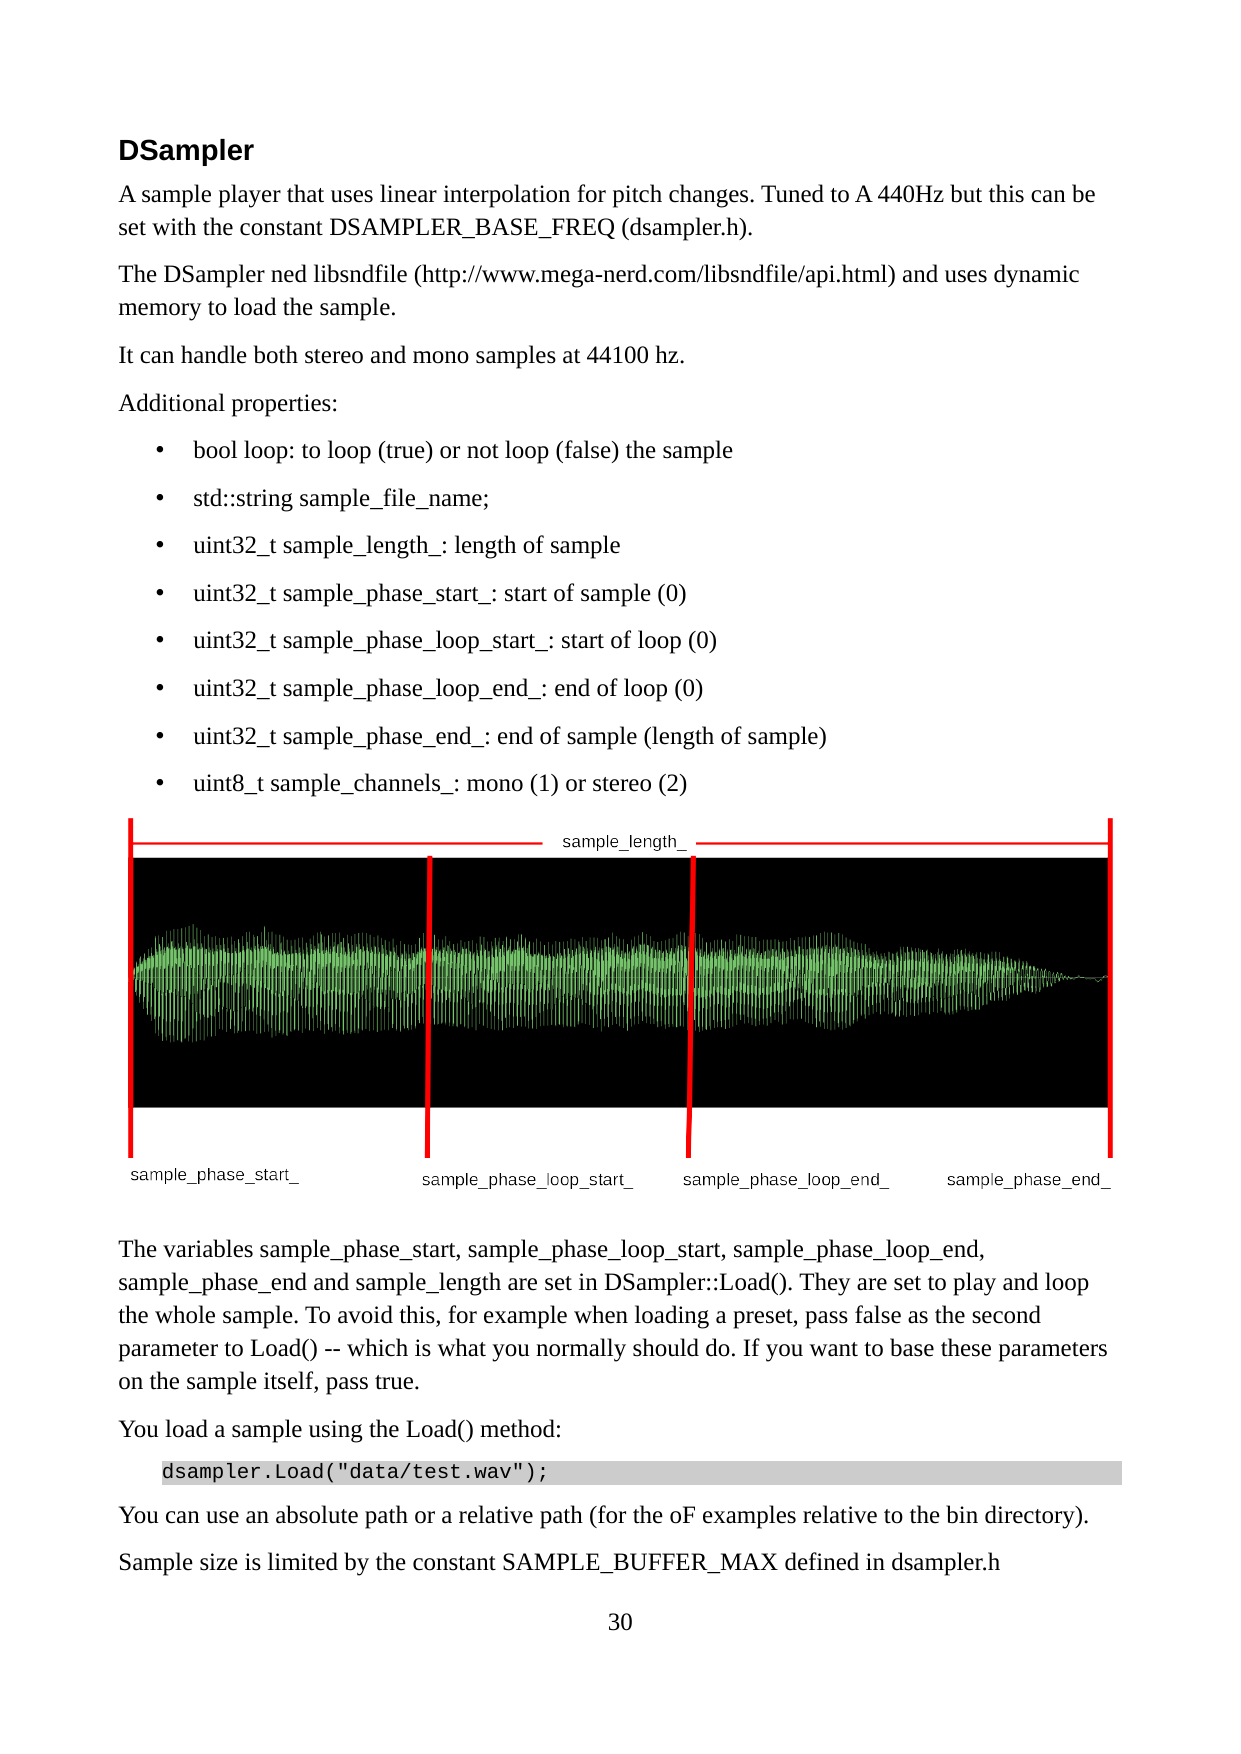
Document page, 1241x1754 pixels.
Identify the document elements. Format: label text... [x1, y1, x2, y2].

list uint32_t sample_phase_end_: end of sample (length of sample) [156, 721, 1122, 749]
list uint32_t sample_phase_loop_start_: start of loop (0) [156, 626, 1122, 654]
list bool loop: to loop (true) or not loop (false) the sample [156, 435, 1122, 464]
text You can use an absolute path or a relative path (for the oF examples relative to the bin directory). [118, 1500, 1122, 1529]
list std::string sample_file_name; [156, 483, 1122, 512]
text The DSampler ned libsndfile (http://www.mega-nerd.com/libsndfile/api.html) and uses dynamic memory to load the sample. [118, 259, 1122, 321]
text dsampler.Load("data/test.wav"); [162, 1461, 1122, 1485]
text It can handle both stereo and mono samples at 44100 hz. [118, 340, 1122, 369]
text Sample size is limited by the constant SAMPLE_BUFFER_MAX defined in dsampler.h [118, 1547, 1122, 1576]
subtitle DSampler [118, 133, 1122, 166]
list uint32_t sample_phase_start_: start of sample (0) [156, 578, 1122, 607]
text Additional properties: [118, 388, 1122, 416]
picture [118, 816, 1123, 1216]
text A sample player that uses linear interpolation for pitch changes. Tuned to A 440Hz but this can be set with the constant DSAMPLER_BASE_FREQ (dsampler.h). [118, 179, 1122, 241]
list uint32_t sample_length_: length of sample [156, 530, 1122, 559]
text You load a sample using the Load() method: [118, 1414, 1122, 1442]
list uint8_t sample_channels_: mono (1) or stereo (2) [156, 768, 1122, 797]
text The variables sample_phase_start, sample_phase_loop_start, sample_phase_loop_end, sample_phase_end and sample_length are set in DSampler::Load(). They are set to play and loop the whole sample. To avoid this, for example when loading a preset, pass false as the second parameter to Load() -- which is what you normally should do. If you want to base these parameters on the sample itself, pass true. [118, 1234, 1122, 1395]
list uint32_t sample_phase_loop_end_: end of loop (0) [156, 673, 1122, 702]
